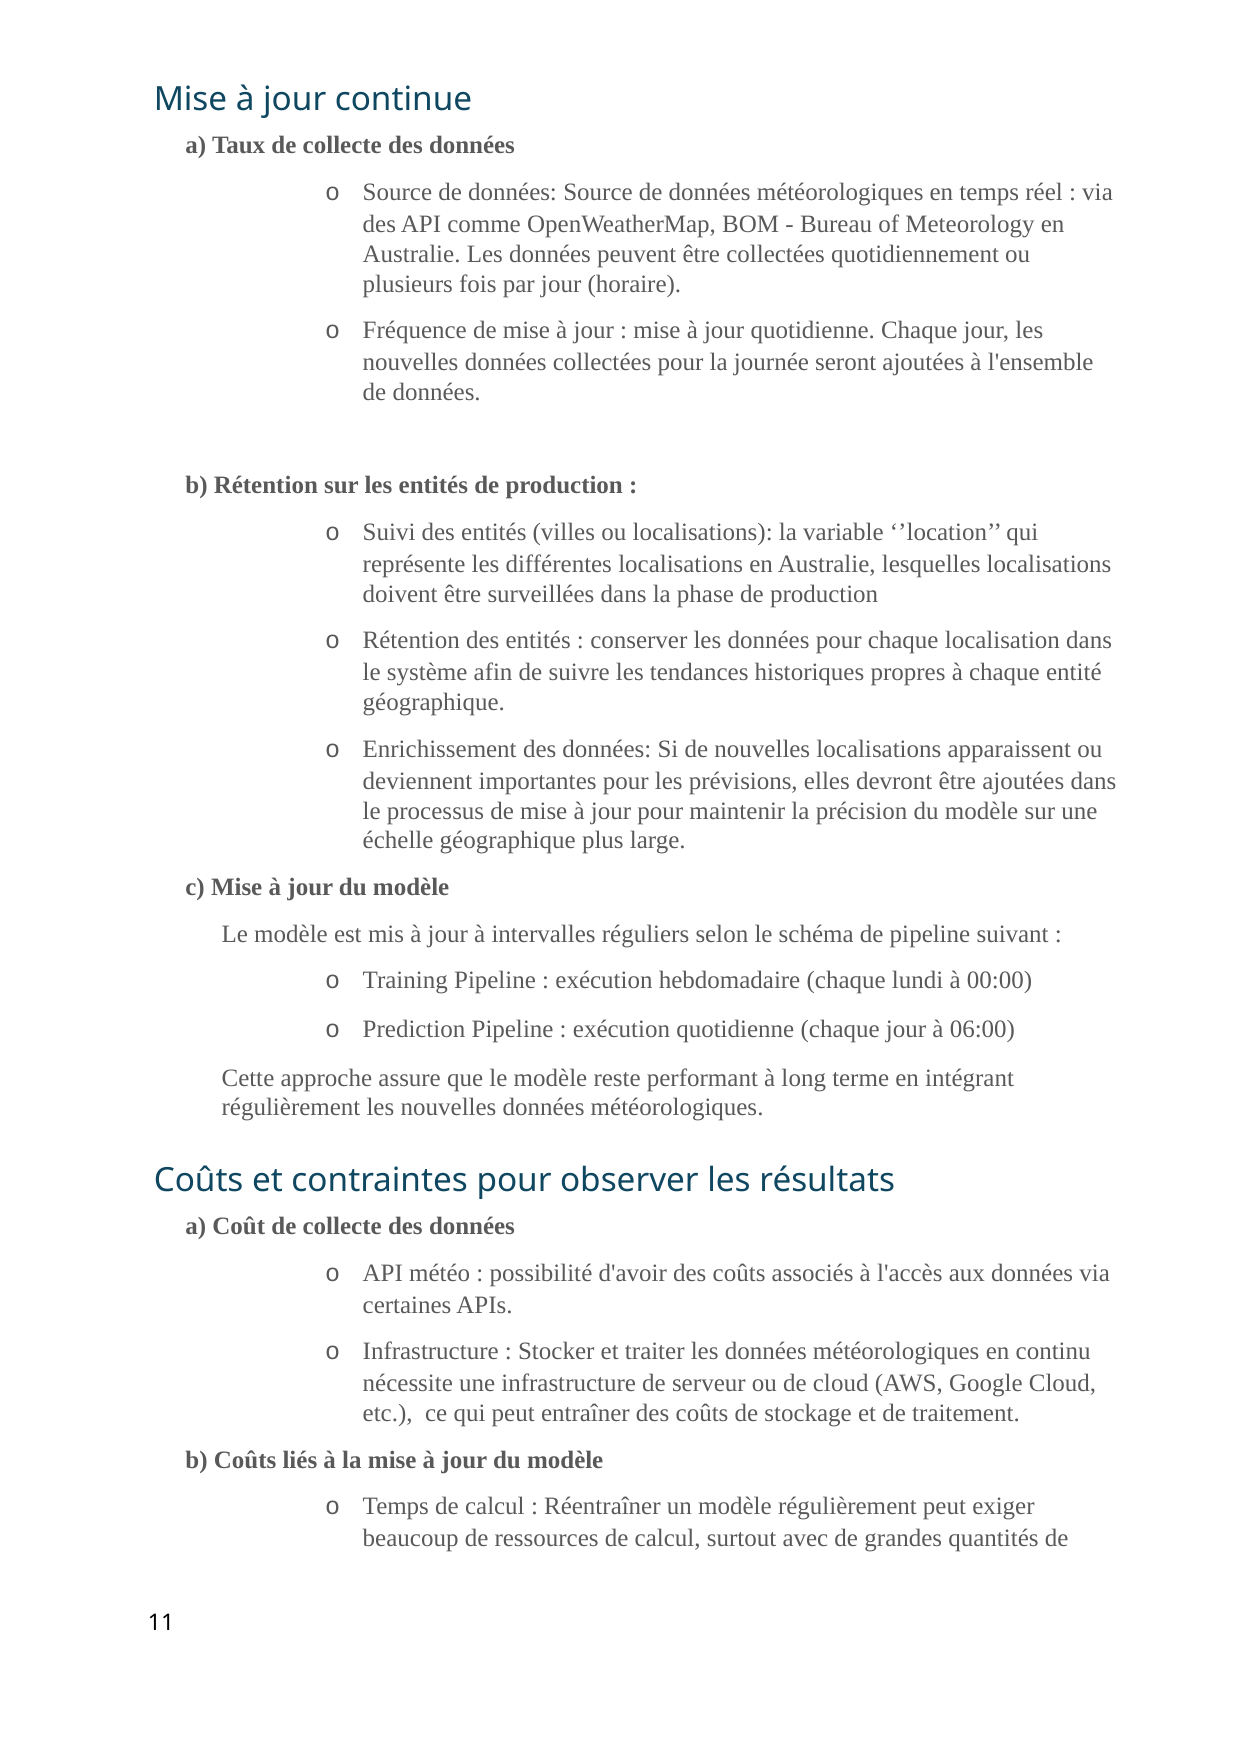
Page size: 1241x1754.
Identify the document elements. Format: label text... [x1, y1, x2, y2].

subtitle Coûts et contraintes pour observer les résultats [148, 1156, 1122, 1201]
list Rétention des entités : conserver les données pour chaque localisation dans le système afin de suivre les tendances historiques propres à chaque entité géographique. [325, 625, 1122, 716]
list Training Pipeline : exécution hebdomadaire (chaque lundi à 00:00) [325, 965, 1122, 996]
text a) Taux de collecte des données [148, 131, 1122, 159]
subtitle Mise à jour continue [148, 75, 1122, 120]
list Infrastructure : Stocker et traiter les données météorologiques en continu nécessite une infrastructure de serveur ou de cloud (AWS, Google Cloud, etc.), ce qui peut entraîner des coûts de stockage et de traitement. [325, 1336, 1122, 1427]
list API météo : possibilité d'avoir des coûts associés à l'accès aux données via certaines APIs. [325, 1258, 1122, 1318]
list Prediction Pipeline : exécution quotidienne (chaque jour à 06:00) [325, 1014, 1122, 1045]
text Le modèle est mis à jour à intervalles réguliers selon le schéma de pipeline suivant : [148, 919, 1122, 947]
text b) Coûts liés à la mise à jour du modèle [148, 1445, 1122, 1473]
text Cette approche assure que le modèle reste performant à long terme en intégrant régulièrement les nouvelles données météorologiques. [221, 1063, 1122, 1121]
text b) Rétention sur les entités de production : [148, 470, 1122, 499]
text c) Mise à jour du modèle [148, 872, 1122, 901]
list Fréquence de mise à jour : mise à jour quotidienne. Chaque jour, les nouvelles données collectées pour la journée seront ajoutées à l'ensemble de données. [325, 315, 1122, 406]
list Source de données: Source de données météorologiques en temps réel : via des API comme OpenWeatherMap, BOM - Bureau of Meteorology en Australie. Les données peuvent être collectées quotidiennement ou plusieurs fois par jour (horaire). [325, 177, 1122, 298]
list Temps de calcul : Réentraîner un modèle régulièrement peut exiger beaucoup de ressources de calcul, surtout avec de grandes quantités de [325, 1491, 1122, 1552]
list Enrichissement des données: Si de nouvelles localisations apparaissent ou deviennent importantes pour les prévisions, elles devront être ajoutées dans le processus de mise à jour pour maintenir la précision du modèle sur une échelle géographique plus large. [325, 734, 1122, 854]
text a) Coût de collecte des données [148, 1211, 1122, 1240]
list Suivi des entités (villes ou localisations): la variable ‘’location’’ qui représente les différentes localisations en Australie, lesquelles localisations doivent être surveillées dans la phase de production [325, 517, 1122, 608]
